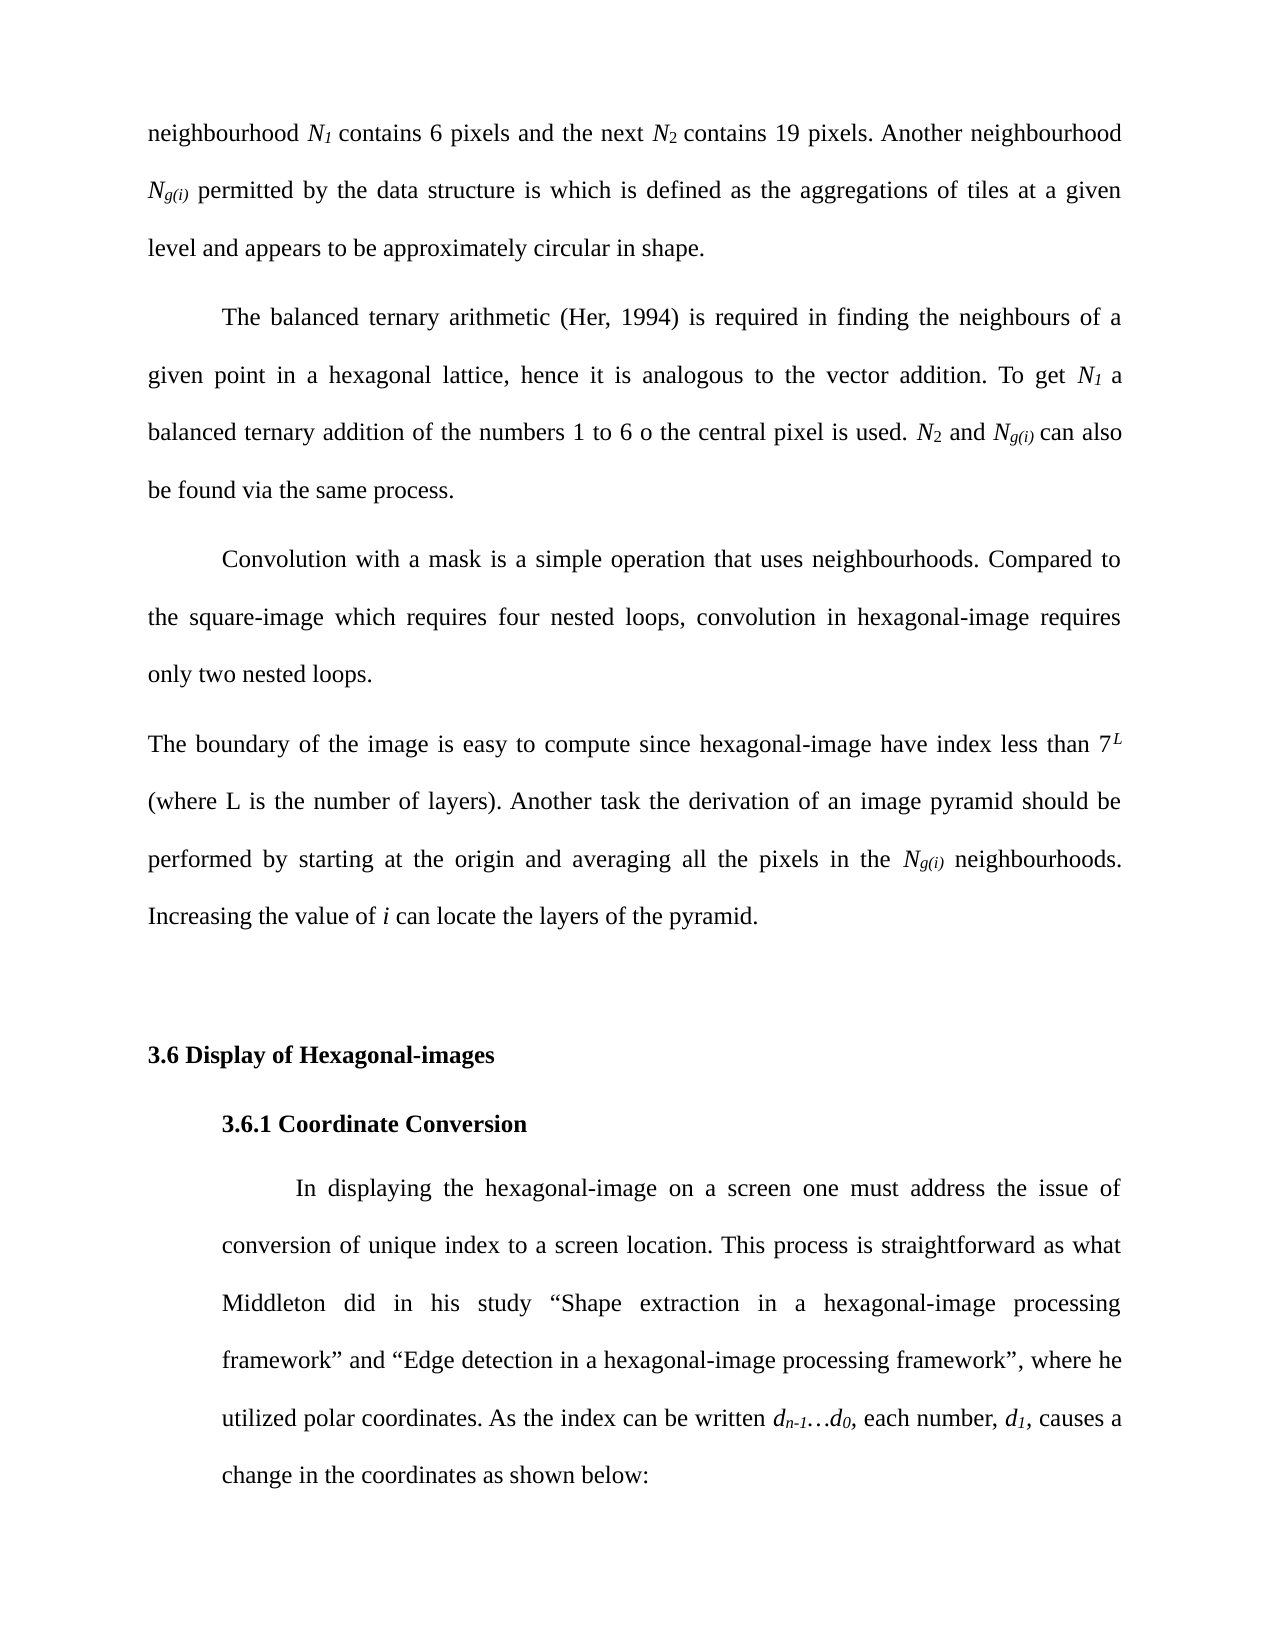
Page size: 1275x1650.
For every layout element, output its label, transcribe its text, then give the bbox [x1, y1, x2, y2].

text Convolution with a mask is a simple operation that uses neighbourhoods. Compared to the square-image which requires four nested loops, convolution in hexagonal-image requires only two nested loops. [148, 544, 1122, 688]
text In displaying the hexagonal-image on a screen one must address the issue of conversion of unique index to a screen location. This process is straightforward as what Middleton did in his study “Shape extraction in a hexagonal-image processing framework” and “Edge detection in a hexagonal-image processing framework”, where he utilized polar coordinates. As the index can be written dn-1…d0, each number, d1, causes a change in the coordinates as shown below: [222, 1173, 1122, 1489]
text The balanced ternary arithmetic (Her, 1994) is required in finding the neighbours of a given point in a hexagonal lattice, hence it is analogous to the vector addition. To get N1 a balanced ternary addition of the numbers 1 to 6 o the central pixel is used. N2 and Ng(i) can also be found via the same process. [148, 302, 1122, 504]
text 3.6.1 Coordinate Conversion [148, 1109, 1122, 1138]
text The boundary of the image is easy to compute since hexagonal-image have index less than 7L (where L is the number of layers). Another task the derivation of an image pyramid should be performed by starting at the origin and averaging all the pixels in the Ng(i) neighbourhoods. Increasing the value of i can locate the layers of the pyramid. [148, 729, 1122, 930]
text 3.6 Display of Hexagonal-images [148, 1040, 1122, 1069]
text neighbourhood N1 contains 6 pixels and the next N2 contains 19 pixels. Another neighbourhood Ng(i) permitted by the data structure is which is defined as the aggregations of tiles at a given level and appears to be approximately circular in shape. [148, 118, 1122, 262]
